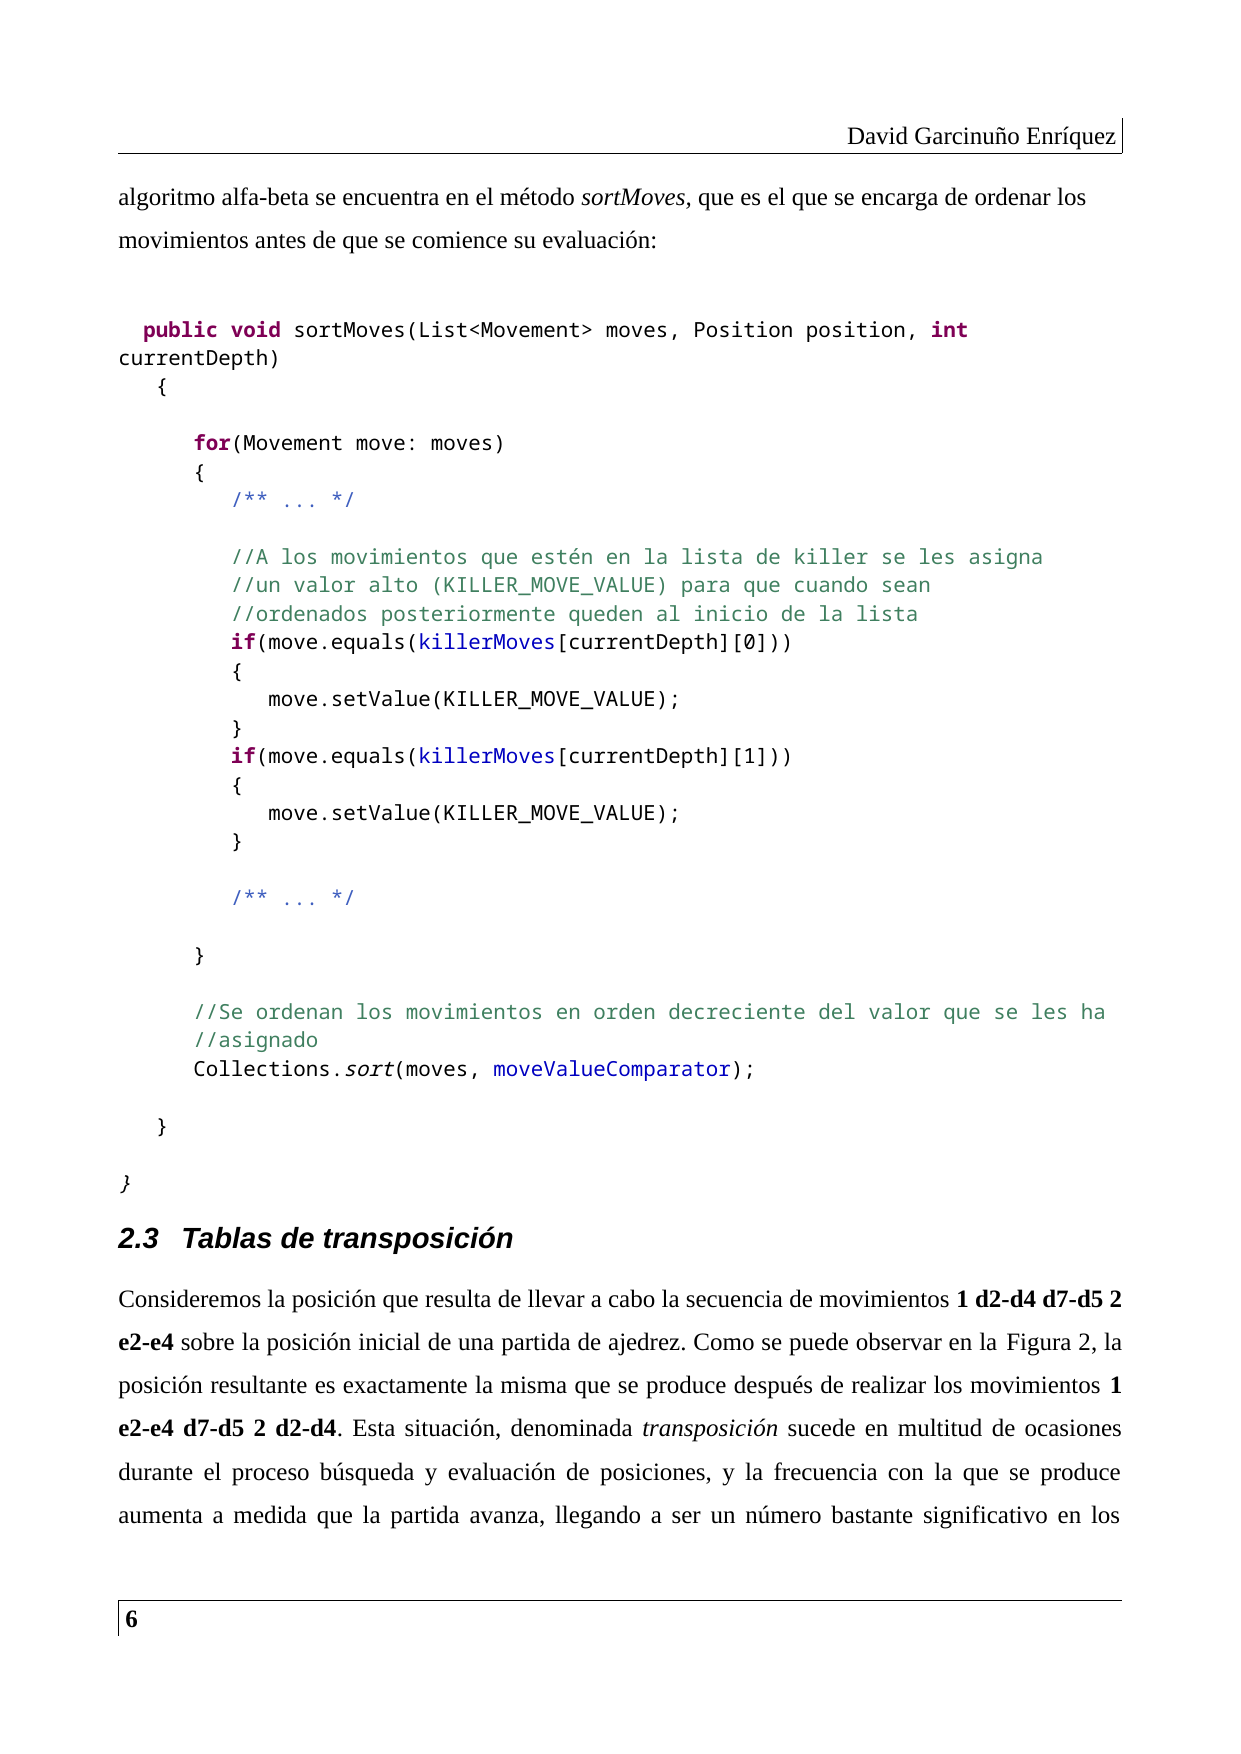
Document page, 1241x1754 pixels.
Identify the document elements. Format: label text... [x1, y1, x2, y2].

text algoritmo alfa-beta se encuentra en el método sortMoves, que es el que se encarga de ordenar los movimientos antes de que se comience su evaluación: [118, 182, 1122, 254]
text move.setValue(KILLER_MOVE_VALUE); [118, 684, 1122, 713]
text for(Movement move: moves) [118, 428, 1122, 457]
text } [118, 827, 1122, 855]
text Consideremos la posición que resulta de llevar a cabo la secuencia de movimientos 1 d2-d4 d7-d5 2 e2-e4 sobre la posición inicial de una partida de ajedrez. Como se puede observar en la Figura 2, la posición resultante es exactamente la misma que se produce después de realizar los movimientos 1 e2-e4 d7-d5 2 d2-d4. Esta situación, denominada transposición sucede en multitud de ocasiones durante el proceso búsqueda y evaluación de posiciones, y la frecuencia con la que se produce aumenta a medida que la partida avanza, llegando a ser un número bastante significativo en los [118, 1284, 1122, 1528]
text { [118, 457, 1122, 485]
text move.setValue(KILLER_MOVE_VALUE); [118, 798, 1122, 827]
text { [118, 656, 1122, 684]
text { [118, 770, 1122, 798]
text } [118, 1168, 1122, 1196]
text /** ... */ [118, 883, 1122, 912]
text } [118, 1111, 1122, 1139]
text /** ... */ [118, 485, 1122, 514]
text } [118, 713, 1122, 741]
text //A los movimientos que estén en la lista de killer se les asigna [118, 542, 1122, 571]
text } [118, 940, 1122, 969]
text //asignado [118, 1026, 1122, 1054]
text //Se ordenan los movimientos en orden decreciente del valor que se les ha [118, 997, 1122, 1026]
text Collections.sort(moves, moveValueComparator); [118, 1054, 1122, 1082]
text if(move.equals(killerMoves[currentDepth][1])) [118, 741, 1122, 770]
text //ordenados posteriormente queden al inicio de la lista [118, 599, 1122, 627]
text public void sortMoves(List<Movement> moves, Position position, int currentDepth) [118, 315, 1122, 372]
text if(move.equals(killerMoves[currentDepth][0])) [118, 627, 1122, 656]
subtitle Tablas de transposición [118, 1221, 1122, 1255]
text { [118, 372, 1122, 400]
text //un valor alto (KILLER_MOVE_VALUE) para que cuando sean [118, 571, 1122, 599]
